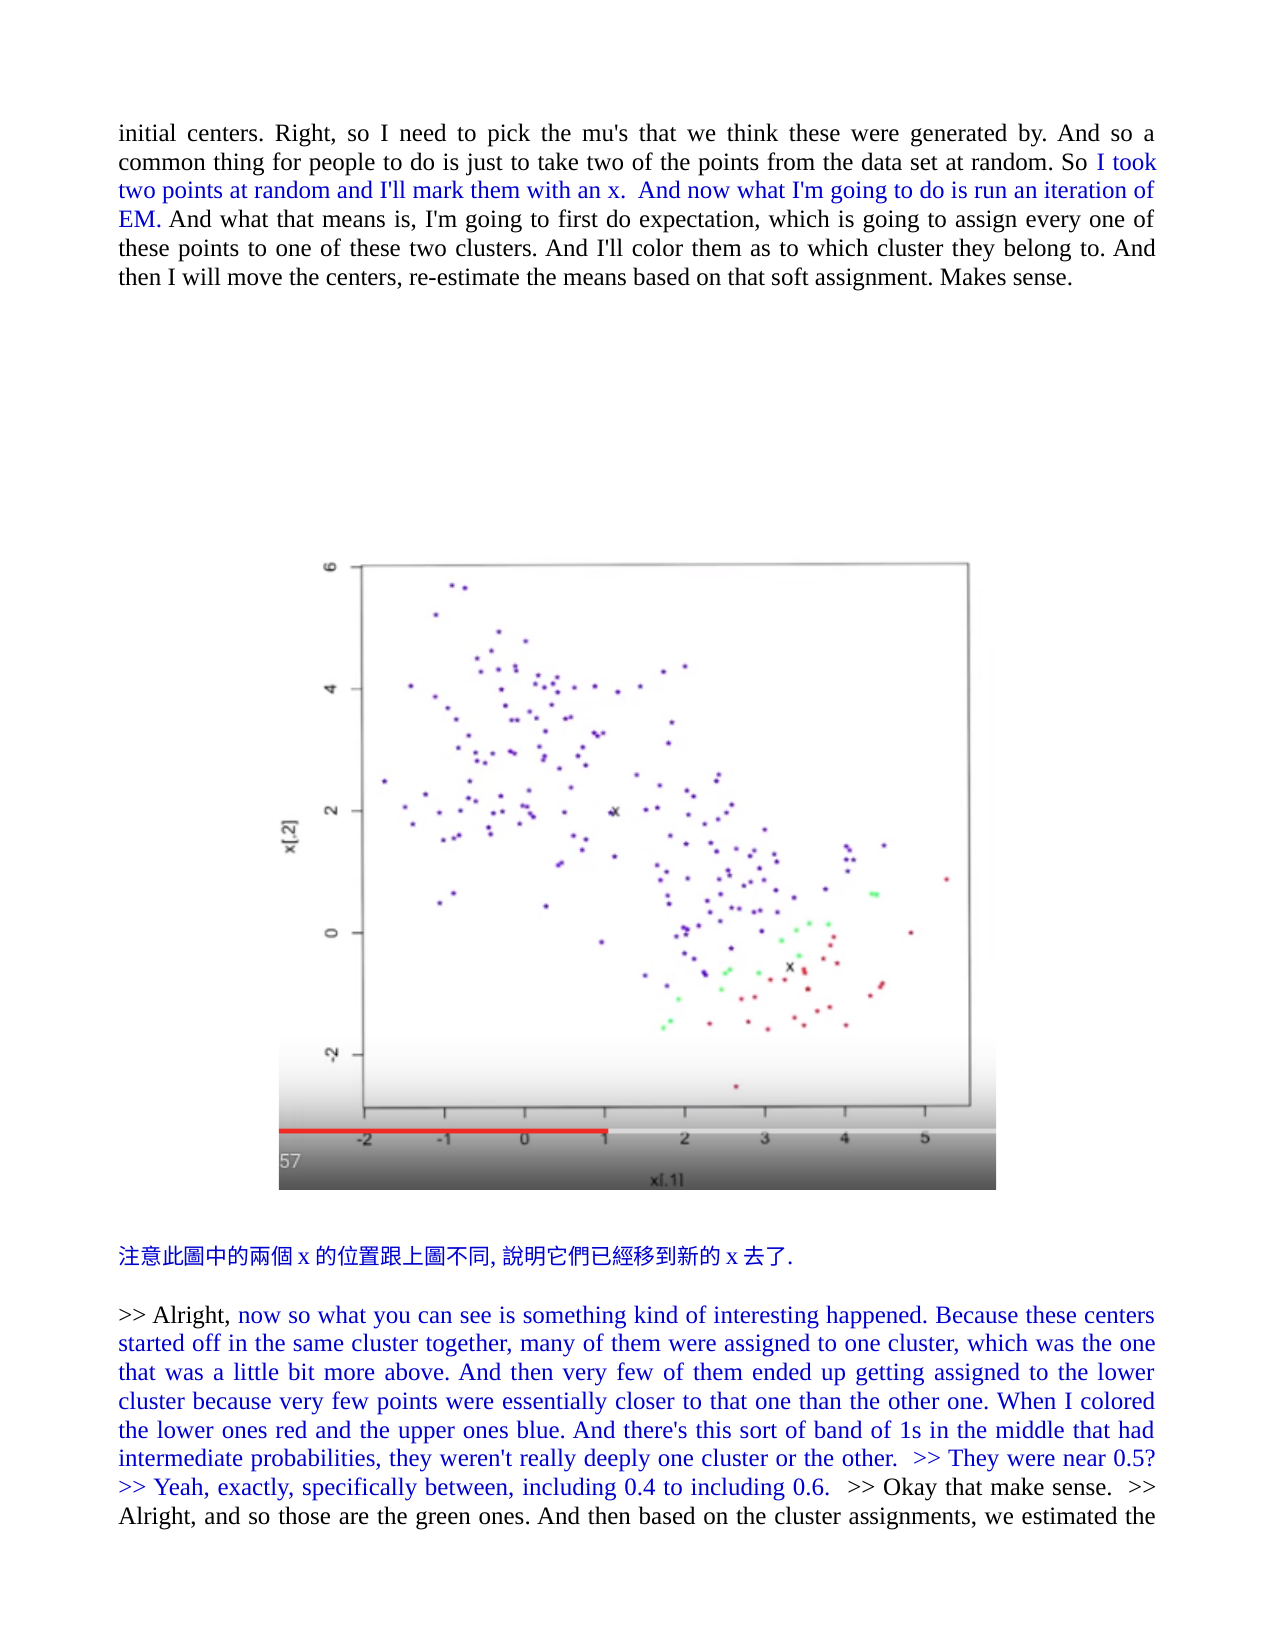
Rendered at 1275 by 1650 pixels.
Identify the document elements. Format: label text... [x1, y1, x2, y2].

text initial centers. Right, so I need to pick the mu's that we think these were generated by. And so a common thing for people to do is just to take two of the points from the data set at random. So I took two points at random and I'll mark them with an x. And now what I'm going to do is run an iteration of EM. And what that means is, I'm going to first do expectation, which is going to assign every one of these points to one of these two clusters. And I'll color them as to which cluster they belong to. And then I will move the centers, re-estimate the means based on that soft assignment. Makes sense. [118, 118, 1157, 291]
text 注意此圖中的兩個x的位置跟上圖不同, 說明它們已經移到新的x去了. [118, 1239, 1157, 1271]
text >> Alright, now so what you can see is something kind of interesting happened. Because these centers started off in the same cluster together, many of them were assigned to one cluster, which was the one that was a little bit more above. And then very few of them ended up getting assigned to the lower cluster because very few points were essentially closer to that one than the other one. When I colored the lower ones red and the upper ones blue. And there's this sort of band of 1s in the middle that had intermediate probabilities, they weren't really deeply one cluster or the other. >> They were near 0.5? >> Yeah, exactly, specifically between, including 0.4 to including 0.6. >> Okay that make sense. >> Alright, and so those are the green ones. And then based on the cluster assignments, we estimated the [118, 1300, 1157, 1530]
picture [278, 549, 997, 1190]
